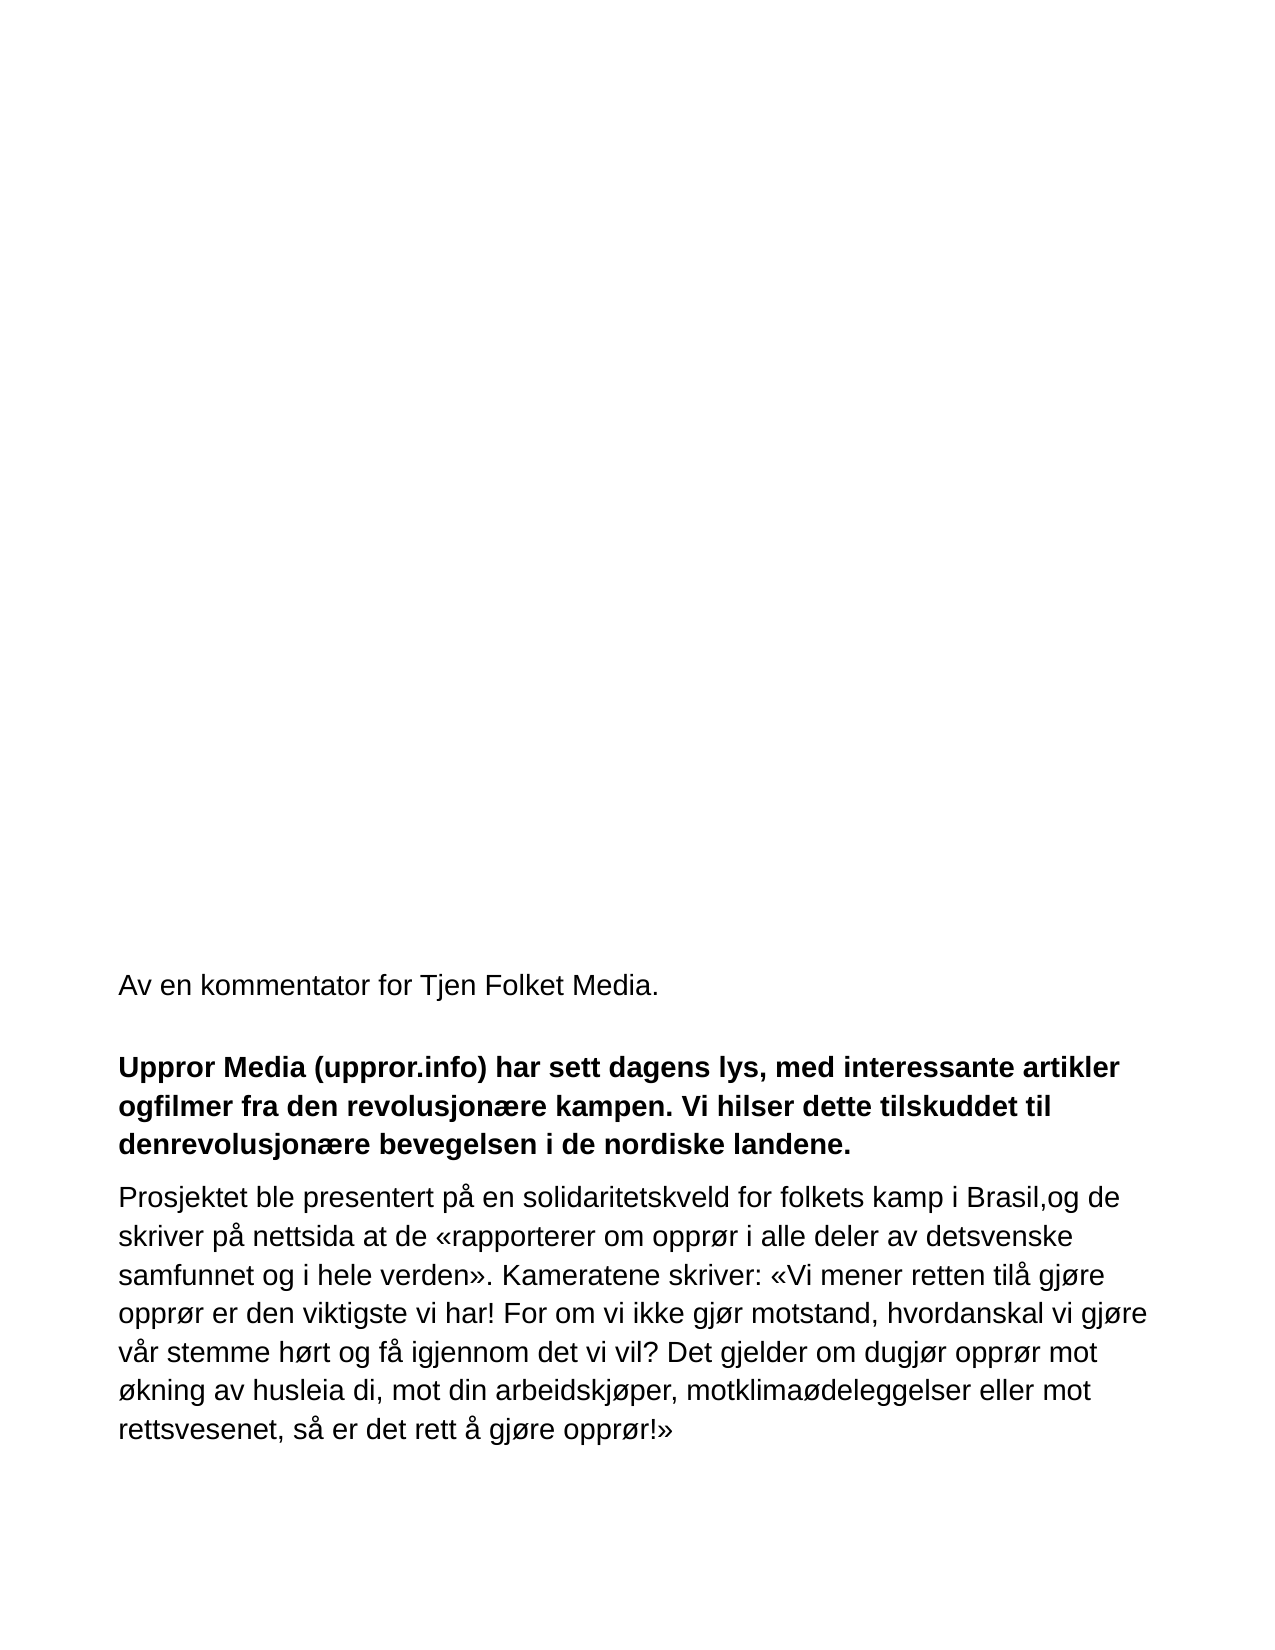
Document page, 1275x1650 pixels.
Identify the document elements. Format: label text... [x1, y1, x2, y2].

text Av en kommentator for Tjen Folket Media. [118, 968, 1157, 1002]
text Uppror Media (uppror.info) har sett dagens lys, med interessante artikler ogfilmer fra den revolusjonære kampen. Vi hilser dette tilskuddet til denrevolusjonære bevegelsen i de nordiske landene. [118, 1050, 1157, 1161]
text Prosjektet ble presentert på en solidaritetskveld for folkets kamp i Brasil,og de skriver på nettsida at de «rapporterer om opprør i alle deler av detsvenske samfunnet og i hele verden». Kameratene skriver: «Vi mener retten tilå gjøre opprør er den viktigste vi har! For om vi ikke gjør motstand, hvordanskal vi gjøre vår stemme hørt og få igjennom det vi vil? Det gjelder om dugjør opprør mot økning av husleia di, mot din arbeidskjøper, motklimaødeleggelser eller mot rettsvesenet, så er det rett å gjøre opprør!» [118, 1180, 1157, 1445]
